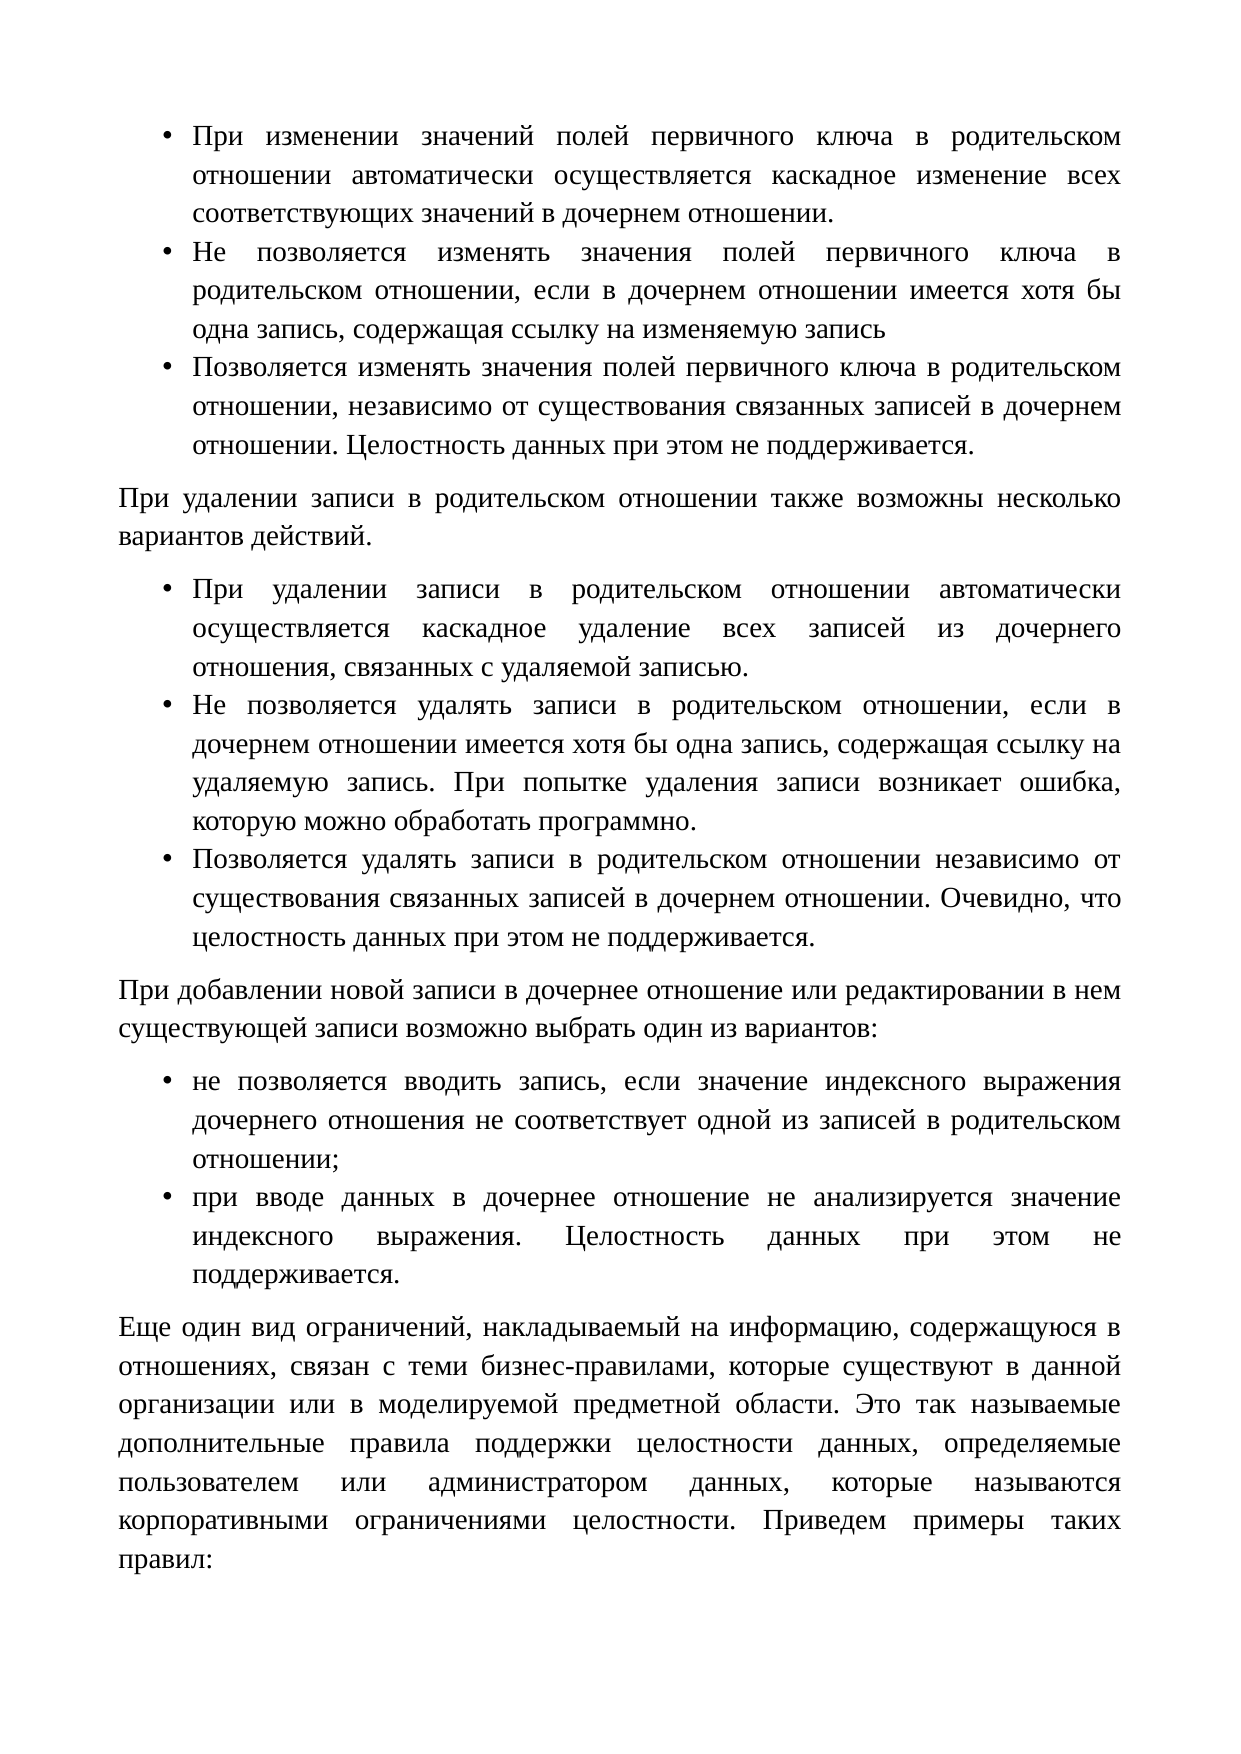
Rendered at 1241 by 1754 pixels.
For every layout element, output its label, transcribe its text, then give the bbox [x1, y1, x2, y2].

list Позволяется удалять записи в родительском отношении независимо от существования связанных записей в дочернем отношении. Очевидно, что целостность данных при этом не поддерживается. [162, 842, 1122, 952]
list При удалении записи в родительском отношении автоматически осуществляется каскадное удаление всех записей из дочернего отношения, связанных с удаляемой записью. [162, 572, 1122, 682]
text При добавлении новой записи в дочернее отношение или редактировании в нем существующей записи возможно выбрать один из вариантов: [118, 972, 1122, 1044]
list Не позволяется удалять записи в родительском отношении, если в дочернем отношении имеется хотя бы одна запись, содержащая ссылку на удаляемую запись. При попытке удаления записи возникает ошибка, которую можно обработать программно. [162, 687, 1122, 837]
list Не позволяется изменять значения полей первичного ключа в родительском отношении, если в дочернем отношении имеется хотя бы одна запись, содержащая ссылку на изменяемую запись [162, 234, 1122, 344]
list не позволяется вводить запись, если значение индексного выражения дочернего отношения не соответствует одной из записей в родительском отношении; [162, 1063, 1122, 1174]
text Еще один вид ограничений, накладываемый на информацию, содержащуюся в отношениях, связан с теми бизнес-правилами, которые существуют в данной организации или в моделируемой предметной области. Это так называемые дополнительные правила поддержки целостности данных, определяемые пользователем или администратором данных, которые называются корпоративными ограничениями целостности. Приведем примеры таких правил: [118, 1309, 1122, 1574]
list Позволяется изменять значения полей первичного ключа в родительском отношении, независимо от существования связанных записей в дочернем отношении. Целостность данных при этом не поддерживается. [162, 349, 1122, 460]
list При изменении значений полей первичного ключа в родительском отношении автоматически осуществляется каскадное изменение всех соответствующих значений в дочернем отношении. [162, 118, 1122, 229]
list при вводе данных в дочернее отношение не анализируется значение индексного выражения. Целостность данных при этом не поддерживается. [162, 1179, 1122, 1290]
text При удалении записи в родительском отношении также возможны несколько вариантов действий. [118, 480, 1122, 552]
